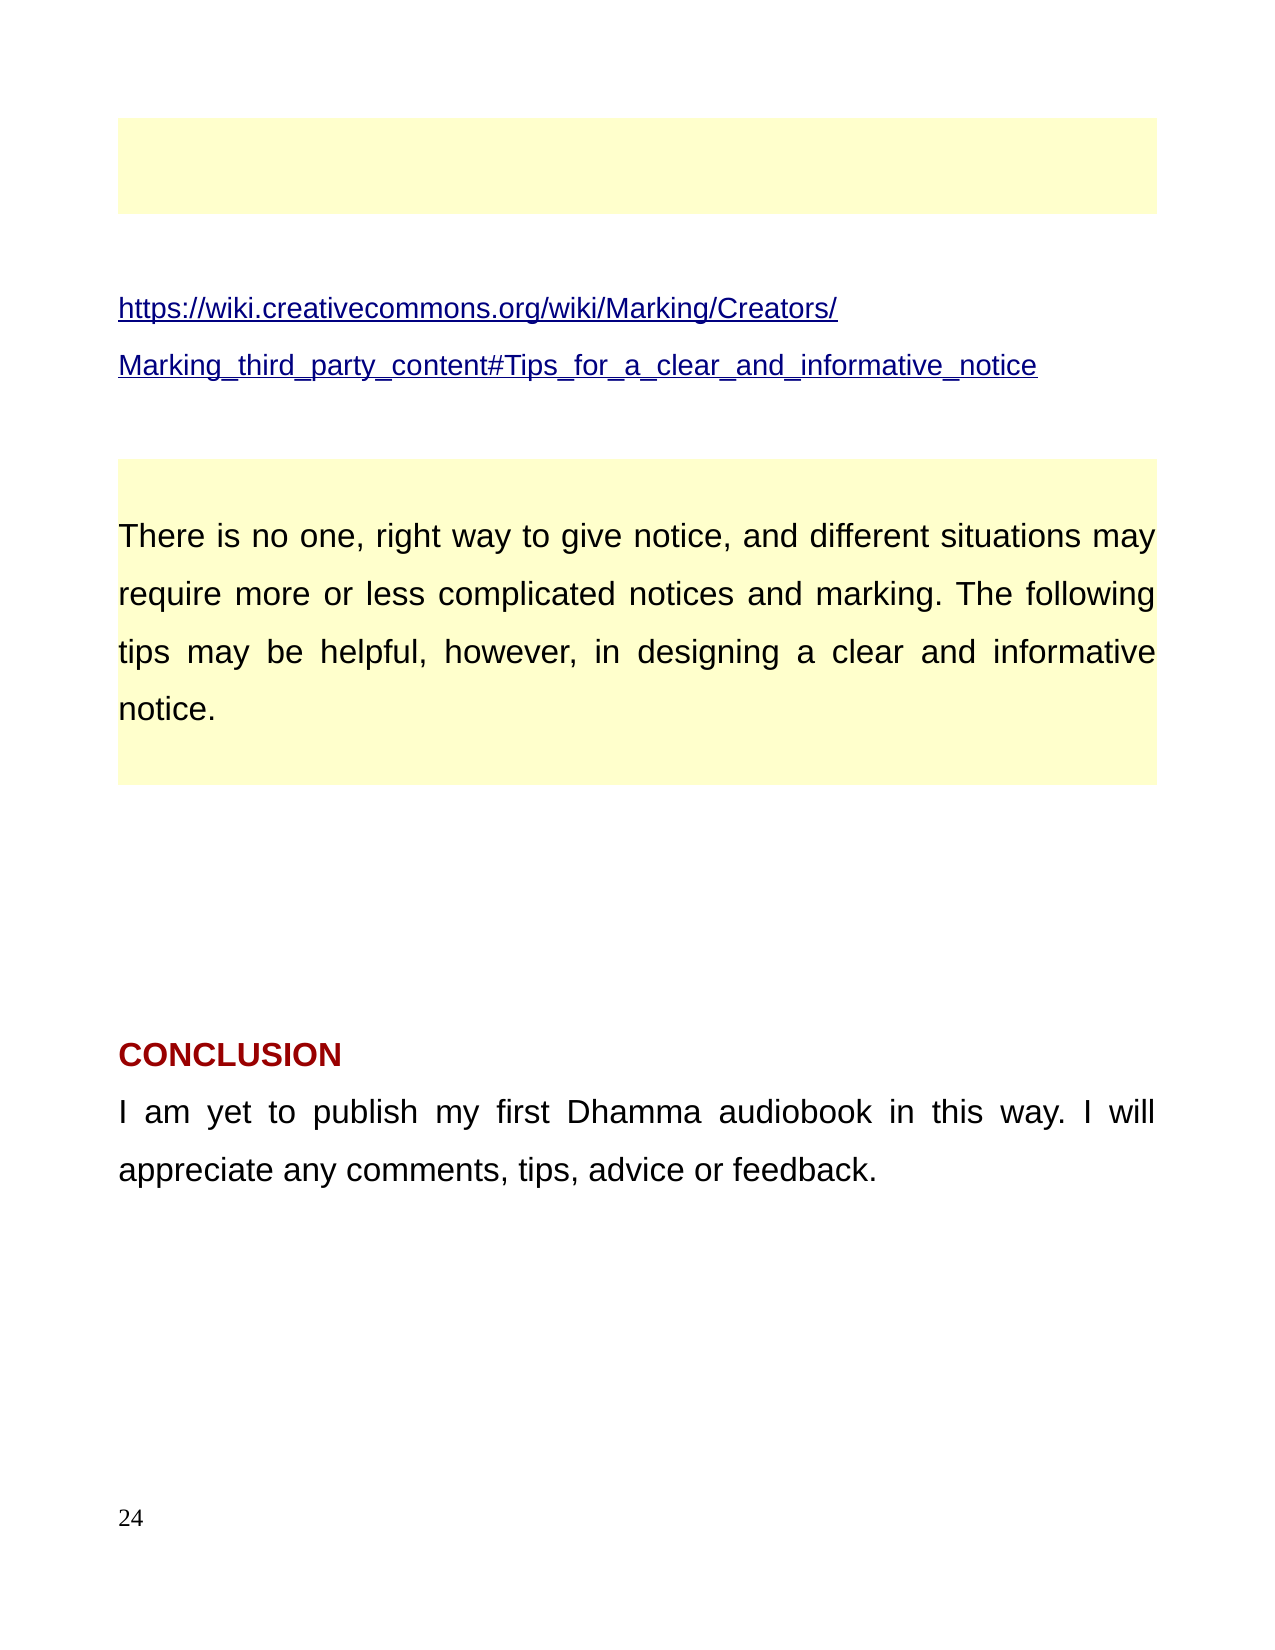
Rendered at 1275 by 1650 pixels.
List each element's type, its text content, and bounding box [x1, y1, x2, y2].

text There is no one, right way to give notice, and different situations may require more or less complicated notices and marking. The following tips may be helpful, however, in designing a clear and informative notice. [118, 516, 1157, 728]
text CONCLUSION [118, 1035, 1157, 1073]
text I am yet to publish my first Dhamma audiobook in this way. I will appreciate any comments, tips, advice or feedback. [118, 1092, 1157, 1188]
text https://wiki.creativecommons.org/wiki/Marking/Creators/Marking_third_party_content#Tips_for_a_clear_and_informative_notice [118, 291, 1157, 382]
